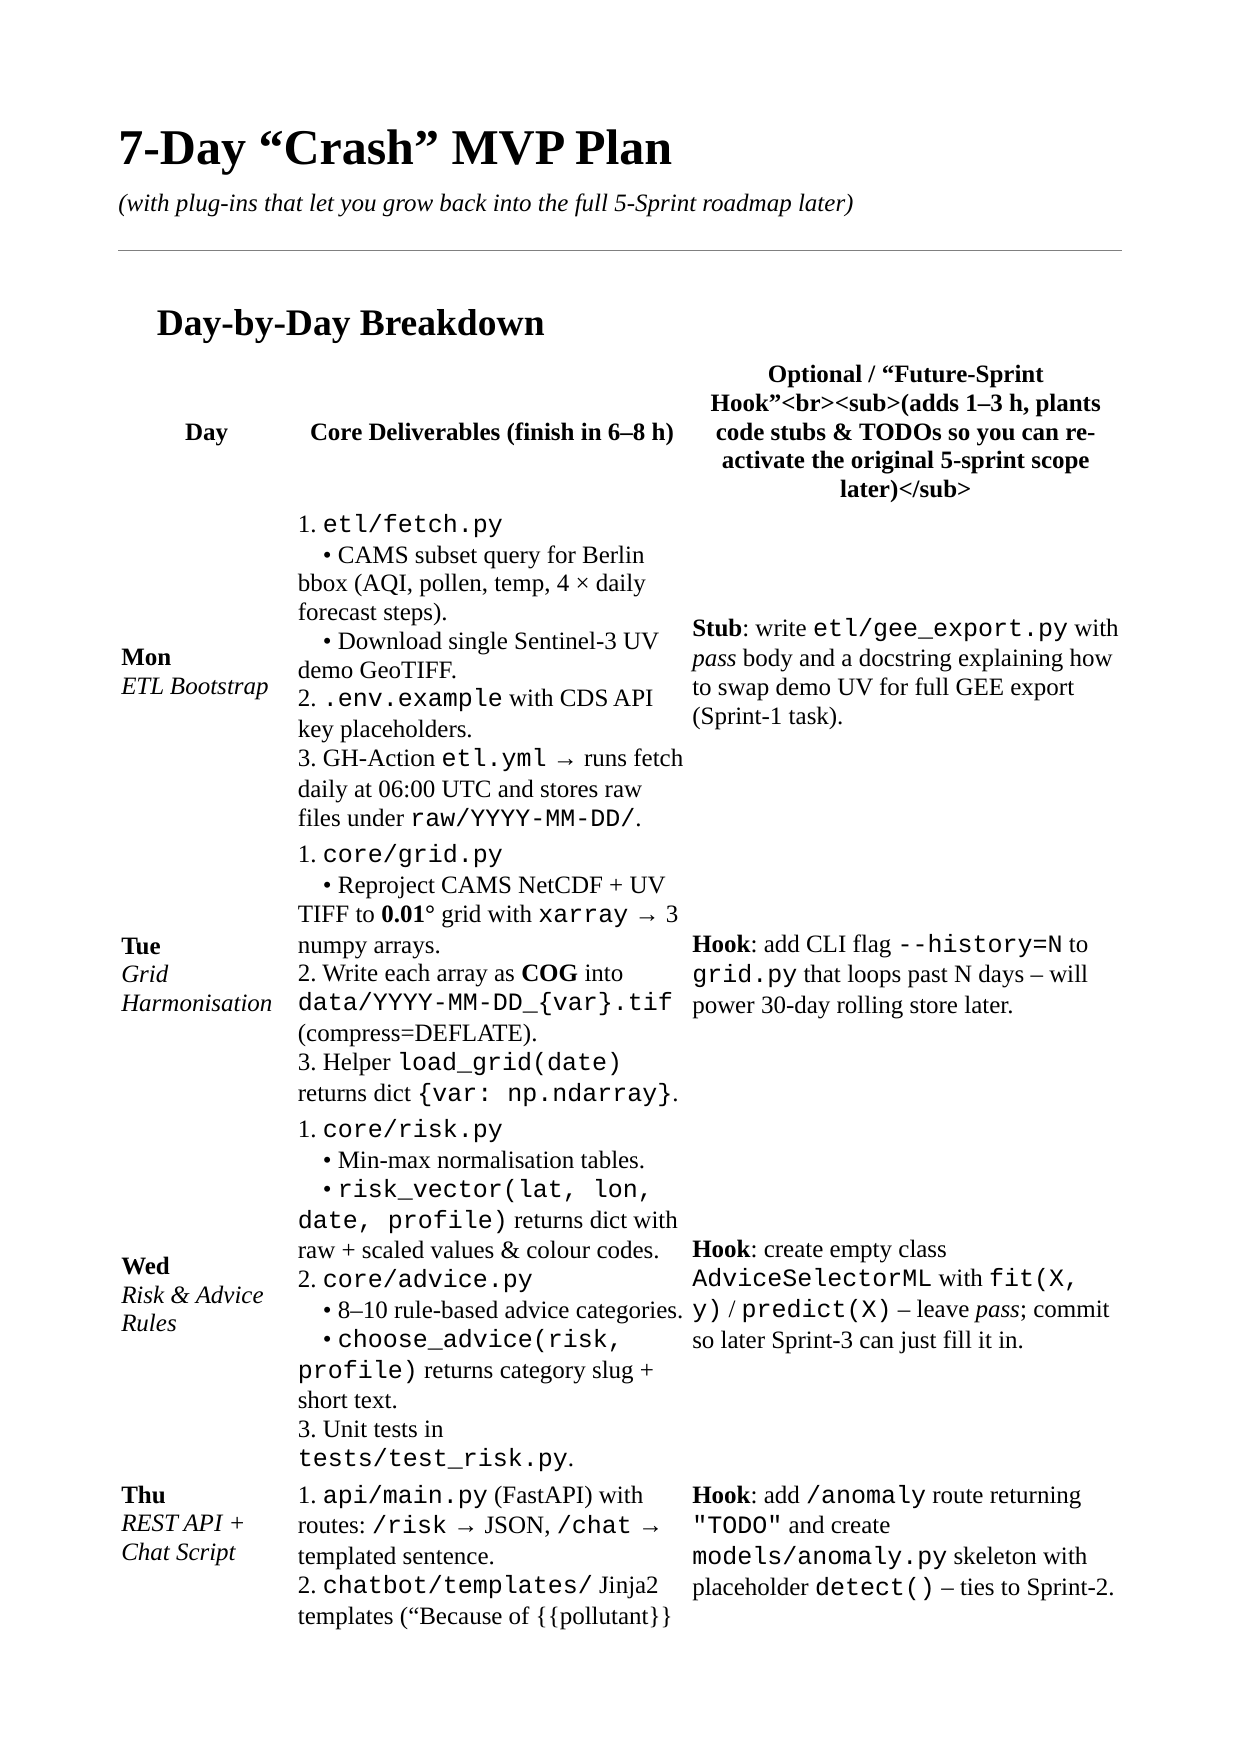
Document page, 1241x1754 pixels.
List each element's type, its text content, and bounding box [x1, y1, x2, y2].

table_cell Tue Grid Harmonisation [118, 836, 295, 1111]
subtitle 7-Day “Crash” MVP Plan [118, 118, 1122, 176]
table_cell 1. etl/fetch.py • CAMS subset query for Berlin bbox (AQI, pollen, temp, 4 × daily forecast steps). • Download single Sentinel-3 UV demo GeoTIFF. 2. .env.example with CDS API key placeholders. 3. GH-Action etl.yml → runs fetch daily at 06:00 UTC and stores raw files under raw/YYYY-MM-DD/. [295, 506, 689, 836]
table_cell Thu REST API + Chat Script [118, 1477, 295, 1633]
table_header Core Deliverables (finish in 6–8 h) [295, 356, 689, 506]
table_cell 1. core/grid.py • Reproject CAMS NetCDF + UV TIFF to 0.01° grid with xarray → 3 numpy arrays. 2. Write each array as COG into data/YYYY-MM-DD_{var}.tif (compress=DEFLATE). 3. Helper load_grid(date) returns dict {var: np.ndarray}. [295, 836, 689, 1111]
table_cell Mon ETL Bootstrap [118, 506, 295, 836]
table_header Day [118, 356, 295, 506]
text (with plug-ins that let you grow back into the full 5-Sprint roadmap later) [118, 188, 1122, 217]
table_cell Hook: add /anomaly route returning "TODO" and create models/anomaly.py skeleton with placeholder detect() – ties to Sprint-2. [689, 1477, 1122, 1633]
table_header Optional / “Future-Sprint Hook”<br><sub>(adds 1–3 h, plants code stubs & TODOs so you can re-activate the original 5-sprint scope later)</sub> [689, 356, 1122, 506]
subtitle 📅 Day-by-Day Breakdown [118, 301, 1122, 344]
table_cell 1. core/risk.py • Min-max normalisation tables. • risk_vector(lat, lon, date, profile) returns dict with raw + scaled values & colour codes. 2. core/advice.py • 8–10 rule-based advice categories. • choose_advice(risk, profile) returns category slug + short text. 3. Unit tests in tests/test_risk.py. [295, 1111, 689, 1477]
table_cell Hook: add CLI flag --history=N to grid.py that loops past N days – will power 30-day rolling store later. [689, 836, 1122, 1111]
table_cell 1. api/main.py (FastAPI) with routes: /risk → JSON, /chat → templated sentence. 2. chatbot/templates/ Jinja2 templates (“Because of {{pollutant}} [295, 1477, 689, 1633]
table_cell Stub: write etl/gee_export.py with pass body and a docstring explaining how to swap demo UV for full GEE export (Sprint-1 task). [689, 506, 1122, 836]
table_cell Hook: create empty class AdviceSelectorML with fit(X, y) / predict(X) – leave pass; commit so later Sprint-3 can just fill it in. [689, 1111, 1122, 1477]
table_cell Wed Risk & Advice Rules [118, 1111, 295, 1477]
